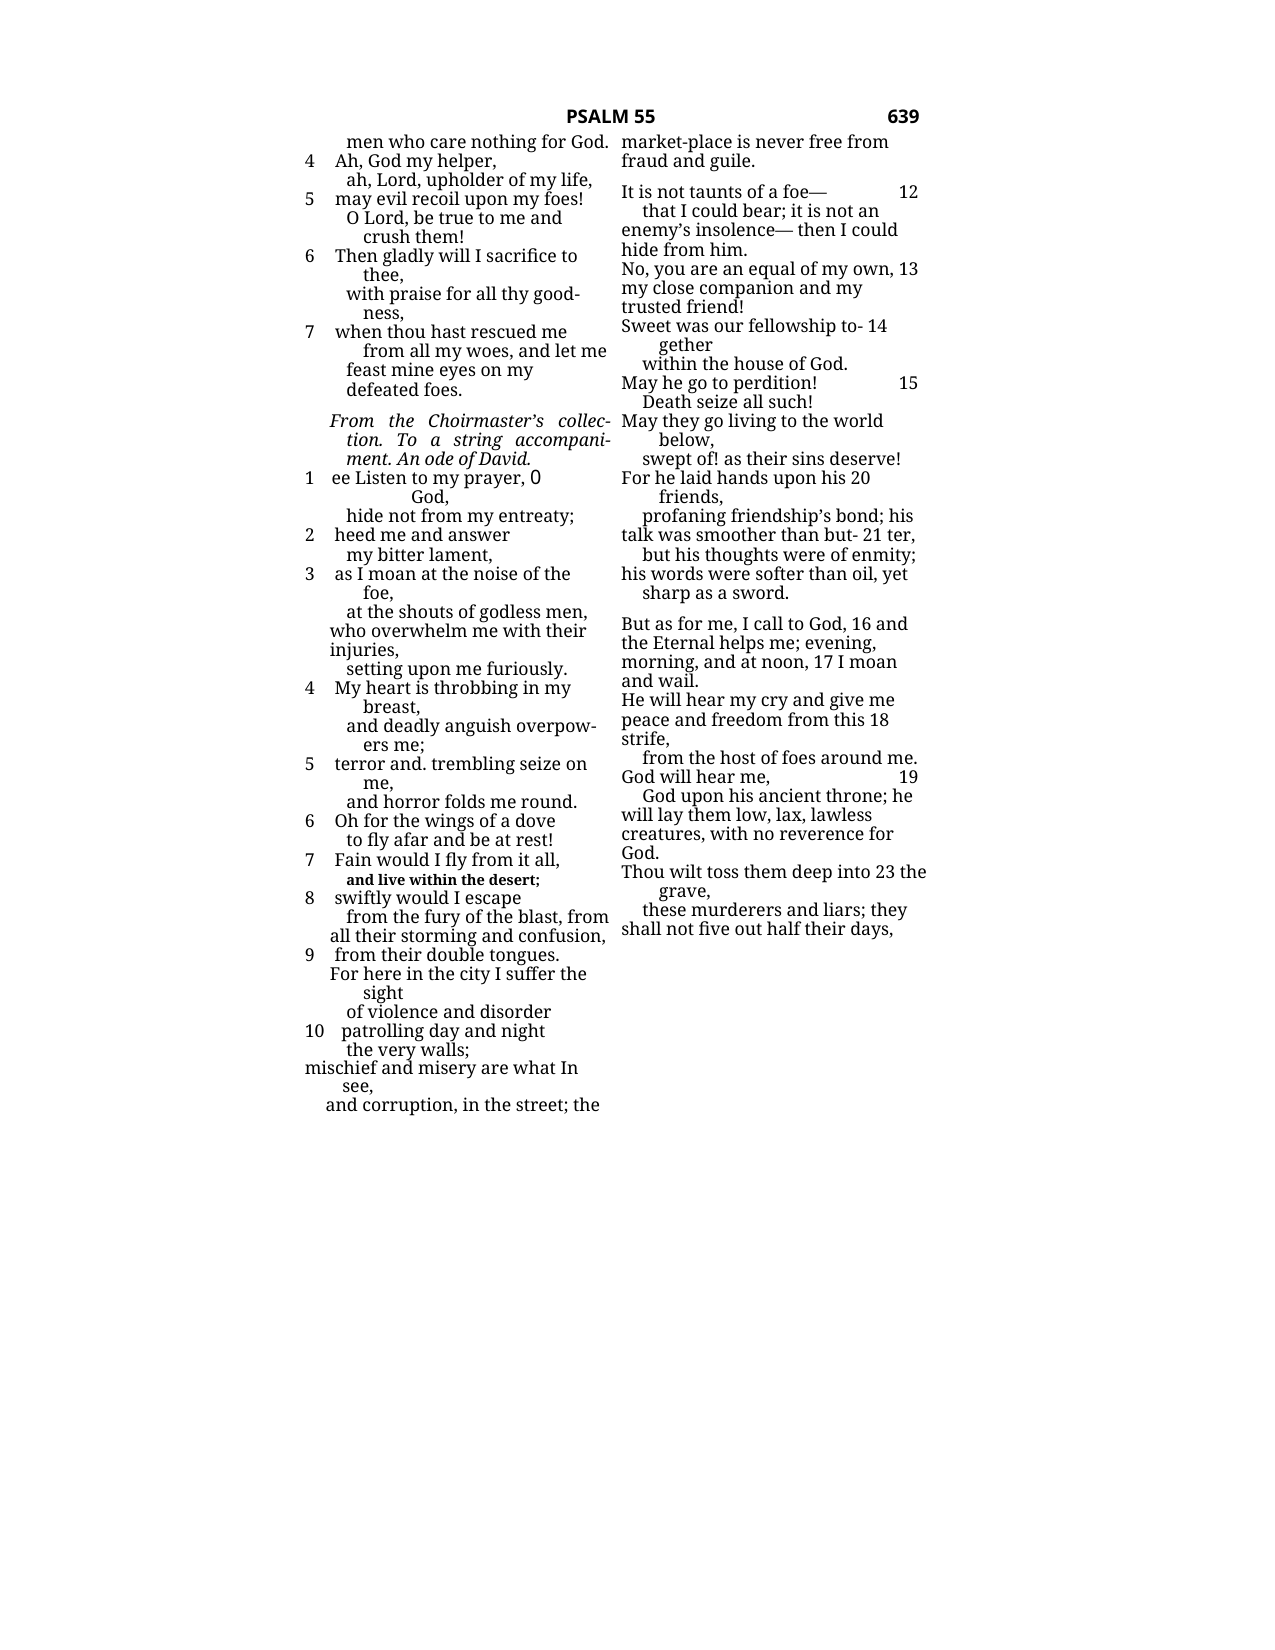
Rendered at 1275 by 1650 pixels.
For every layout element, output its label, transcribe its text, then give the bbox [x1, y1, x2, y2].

list patrolling day and night [304, 1022, 611, 1041]
list terror and. trembling seize on [304, 755, 611, 774]
text May they go living to the world below, [621, 412, 927, 450]
text and live within the desert; [329, 870, 611, 889]
list My heart is throbbing in my [304, 679, 611, 698]
text his words were softer than oil, yet sharp as a sword. [621, 565, 927, 603]
text He will hear my cry and give me peace and freedom from this 18 strife, [621, 692, 927, 749]
text For here in the city I suffer the [329, 965, 611, 984]
text men who care nothing for God. [346, 133, 611, 152]
list may evil recoil upon my foes! [304, 190, 611, 209]
text and corruption, in the street; the [304, 1096, 611, 1115]
text and deadly anguish overpow­ers me; [346, 717, 611, 755]
text within the house of God. [621, 355, 927, 374]
text but his thoughts were of en­mity; [642, 546, 927, 565]
text God will hear me, 19 [621, 768, 927, 787]
text But as for me, I call to God, 16 and the Eternal helps me; evening, morning, and at noon, 17 I moan and wail. [621, 615, 927, 692]
text see, [342, 1078, 611, 1096]
text that I could bear; it is not an enemy’s insolence— then I could hide from him. [621, 203, 927, 260]
text of violence and disorder [329, 1003, 611, 1022]
text with praise for all thy good­ness, [346, 285, 611, 323]
text from all my woes, and let me feast mine eyes on my defeated foes. [346, 343, 611, 400]
list Then gladly will I sacrifice to [304, 247, 611, 266]
text ah, Lord, upholder of my life, [329, 171, 611, 190]
list heed me and answer [304, 527, 611, 546]
text these murderers and liars; they shall not five out half their days, [621, 901, 927, 939]
text market-place is never free from fraud and guile. [621, 133, 927, 171]
list Oh for the wings of a dove [304, 813, 611, 832]
text God, [411, 488, 611, 508]
text setting upon me furiously. [329, 660, 611, 679]
text God upon his ancient throne; he will lay them low, lax, lawless creatures, with no reverence for God. [621, 787, 927, 863]
text Death seize all such! [621, 393, 927, 412]
text No, you are an equal of my own, 13 my close companion and my trusted friend! [621, 260, 927, 317]
text me, [346, 774, 611, 793]
list Ah, God my helper, [304, 152, 611, 171]
text May he go to perdition! 15 [621, 374, 927, 393]
text and horror folds me round. [329, 793, 611, 813]
text my bitter lament, [329, 546, 611, 565]
list ee Listen to my prayer, 0 [304, 469, 611, 488]
list as I moan at the noise of the [304, 565, 611, 584]
text from the fury of the blast, from all their storming and confusion, [329, 908, 611, 946]
text It is not taunts of a foe— 12 [621, 183, 927, 203]
text hide not from my entreaty; [329, 508, 611, 527]
text O Lord, be true to me and crush them! [346, 209, 611, 247]
list from their double tongues. [304, 946, 611, 965]
text from the host of foes around me. [642, 749, 927, 768]
list when thou hast rescued me [304, 323, 611, 343]
list swiftly would I escape [304, 889, 611, 908]
text swept of! as their sins de­serve! [642, 450, 927, 469]
text Thou wilt toss them deep into 23 the grave, [621, 863, 927, 901]
text thee, [346, 266, 611, 285]
text to fly afar and be at rest! [329, 832, 611, 851]
text at the shouts of godless men, who overwhelm me with their injuries, [329, 603, 611, 660]
text For he laid hands upon his 20 friends, [621, 469, 927, 508]
text foe, [346, 584, 611, 603]
text Sweet was our fellowship to- 14 gether [621, 317, 927, 355]
text profaning friendship’s bond; his talk was smoother than but- 21 ter, [621, 508, 927, 546]
text mischief and misery are what In [304, 1060, 611, 1078]
text sight [346, 984, 611, 1003]
list Fain would I fly from it all, [304, 851, 611, 870]
text the very walls; [329, 1041, 611, 1060]
text From the Choirmaster’s collec­tion. To a string accompani­ment. An ode of David. [329, 412, 611, 469]
text breast, [346, 698, 611, 717]
